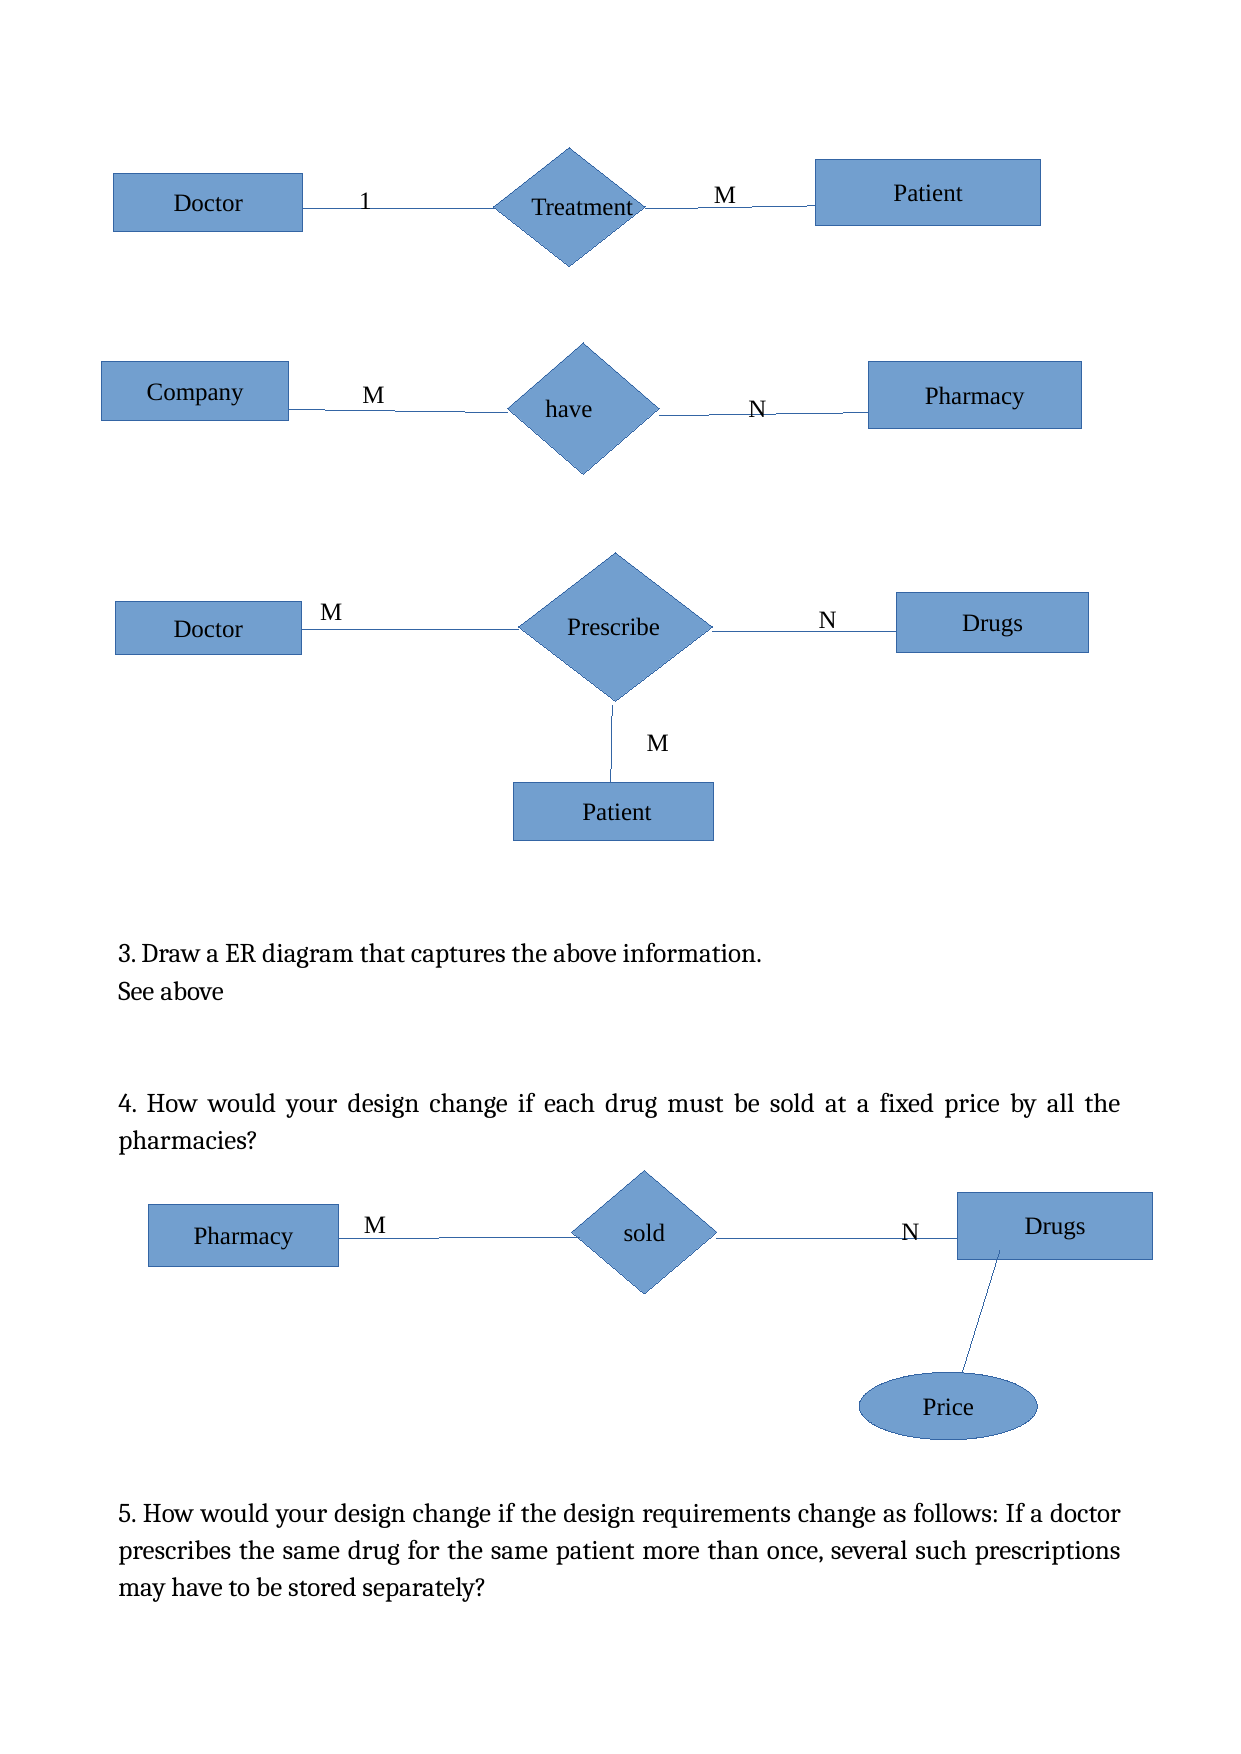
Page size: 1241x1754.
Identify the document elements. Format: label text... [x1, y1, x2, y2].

text 3. Draw a ER diagram that captures the above information. [118, 938, 1122, 970]
text 4. How would your design change if each drug must be sold at a fixed price by all the pharmacies? [118, 1088, 1122, 1156]
text See above [118, 976, 1122, 1007]
text 5. How would your design change if the design requirements change as follows: If a doctor prescribes the same drug for the same patient more than once, several such prescriptions may have to be stored separately? [118, 1498, 1122, 1604]
